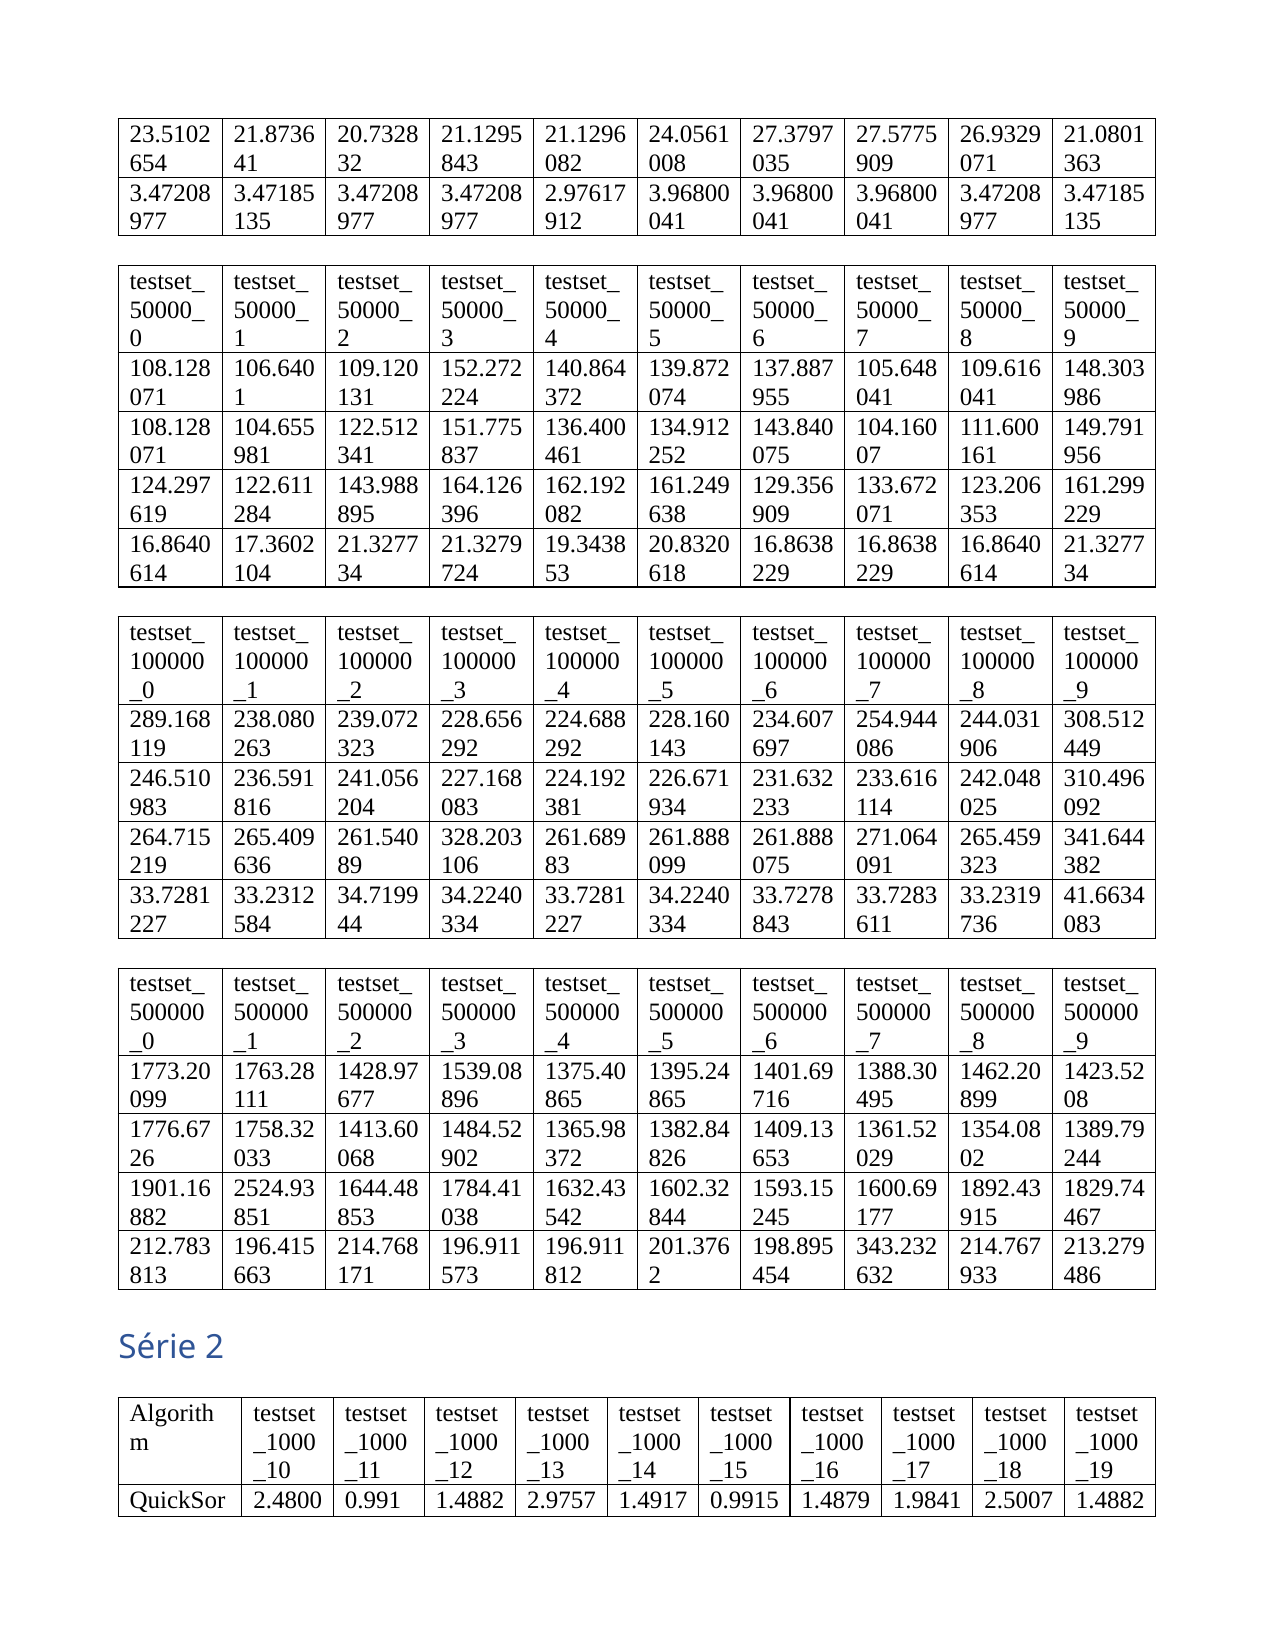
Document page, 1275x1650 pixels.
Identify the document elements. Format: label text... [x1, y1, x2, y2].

table_cell 108.128071 [119, 412, 222, 469]
table_cell 308.512449 [1053, 705, 1155, 762]
table_cell 1409.13653 [741, 1114, 844, 1172]
table_cell 20.8320618 [638, 529, 740, 586]
table_cell 1423.5208 [1053, 1056, 1155, 1113]
table_cell 21.3279724 [430, 529, 533, 586]
table_cell 2524.93851 [223, 1173, 325, 1230]
table_cell 129.356909 [741, 470, 844, 528]
table_cell 33.7281227 [119, 880, 222, 938]
table_header testset_500000_8 [949, 969, 1052, 1055]
table_header testset_1000_17 [882, 1398, 972, 1484]
table_header testset_50000_0 [119, 266, 222, 352]
table_header testset_1000_13 [516, 1398, 607, 1484]
table_cell 161.249638 [638, 470, 740, 528]
table_header testset_1000_14 [608, 1398, 698, 1484]
table_cell 261.68983 [534, 822, 637, 879]
table_header testset_50000_6 [741, 266, 844, 352]
table_cell 1462.20899 [949, 1056, 1052, 1113]
table_cell 1388.30495 [845, 1056, 948, 1113]
table_header testset_500000_5 [638, 969, 740, 1055]
table_cell 16.8640614 [119, 529, 222, 586]
table_cell 214.768171 [326, 1231, 429, 1289]
table_header testset_500000_1 [223, 969, 325, 1055]
table_cell 33.7283611 [845, 880, 948, 938]
table_cell 1763.28111 [223, 1056, 325, 1113]
table_cell 149.791956 [1053, 412, 1155, 469]
table_cell 228.656292 [430, 705, 533, 762]
table_cell 104.655981 [223, 412, 325, 469]
table_cell 1758.32033 [223, 1114, 325, 1172]
table_cell 123.206353 [949, 470, 1052, 528]
table_cell 34.2240334 [638, 880, 740, 938]
table_cell 2.5007 [973, 1485, 1064, 1516]
table_cell 1.9841 [882, 1485, 972, 1516]
table_cell 242.048025 [949, 763, 1052, 821]
table_cell 106.6401 [223, 353, 325, 411]
table_cell 3.47185135 [1053, 178, 1155, 235]
table_cell 289.168119 [119, 705, 222, 762]
table_header testset_100000_0 [119, 617, 222, 703]
table_cell 21.327734 [1053, 529, 1155, 586]
table_cell 3.96800041 [845, 178, 948, 235]
table_cell 1389.79244 [1053, 1114, 1155, 1172]
table_cell 1776.6726 [119, 1114, 222, 1172]
table_cell QuickSor [119, 1485, 241, 1516]
table_cell 196.911812 [534, 1231, 637, 1289]
table_cell 3.96800041 [741, 178, 844, 235]
table_header testset_50000_9 [1053, 266, 1155, 352]
table_cell 122.512341 [326, 412, 429, 469]
table_header testset_500000_9 [1053, 969, 1155, 1055]
table_header testset_100000_7 [845, 617, 948, 703]
table_cell 34.2240334 [430, 880, 533, 938]
table_cell 124.297619 [119, 470, 222, 528]
table_header testset_50000_5 [638, 266, 740, 352]
table_cell 1413.60068 [326, 1114, 429, 1172]
table_header testset_1000_19 [1065, 1398, 1155, 1484]
table_cell 254.944086 [845, 705, 948, 762]
table_header testset_500000_6 [741, 969, 844, 1055]
table_cell 238.080263 [223, 705, 325, 762]
table_header testset_50000_7 [845, 266, 948, 352]
table_header testset_1000_15 [699, 1398, 789, 1484]
table_cell 1892.43915 [949, 1173, 1052, 1230]
table_cell 201.3762 [638, 1231, 740, 1289]
table_cell 1.4882 [425, 1485, 515, 1516]
table_header testset_1000_12 [425, 1398, 515, 1484]
table_cell 231.632233 [741, 763, 844, 821]
table_cell 0.991 [334, 1485, 424, 1516]
table_cell 3.47208977 [119, 178, 222, 235]
table_cell 271.064091 [845, 822, 948, 879]
table_cell 341.644382 [1053, 822, 1155, 879]
table_cell 140.864372 [534, 353, 637, 411]
table_cell 261.888075 [741, 822, 844, 879]
table_header testset_1000_16 [791, 1398, 881, 1484]
table_cell 264.715219 [119, 822, 222, 879]
table_cell 1593.15245 [741, 1173, 844, 1230]
table_header testset_50000_3 [430, 266, 533, 352]
table_cell 1428.97677 [326, 1056, 429, 1113]
table_cell 111.600161 [949, 412, 1052, 469]
table_cell 108.128071 [119, 353, 222, 411]
table_cell 234.607697 [741, 705, 844, 762]
table_cell 213.279486 [1053, 1231, 1155, 1289]
table_cell 224.192381 [534, 763, 637, 821]
table_cell 328.203106 [430, 822, 533, 879]
table_cell 261.54089 [326, 822, 429, 879]
table_header testset_100000_3 [430, 617, 533, 703]
table_cell 136.400461 [534, 412, 637, 469]
table_cell 3.47185135 [223, 178, 325, 235]
table_header Algorithm [119, 1398, 241, 1484]
table_cell 236.591816 [223, 763, 325, 821]
table_cell 109.616041 [949, 353, 1052, 411]
table_cell 161.299229 [1053, 470, 1155, 528]
table_cell 3.96800041 [638, 178, 740, 235]
table_cell 162.192082 [534, 470, 637, 528]
table_cell 41.6634083 [1053, 880, 1155, 938]
table_cell 1602.32844 [638, 1173, 740, 1230]
table_cell 196.911573 [430, 1231, 533, 1289]
table_cell 244.031906 [949, 705, 1052, 762]
table_cell 105.648041 [845, 353, 948, 411]
table_cell 139.872074 [638, 353, 740, 411]
table_cell 17.3602104 [223, 529, 325, 586]
table_header testset_50000_2 [326, 266, 429, 352]
table_cell 214.767933 [949, 1231, 1052, 1289]
table_cell 143.988895 [326, 470, 429, 528]
table_header testset_500000_4 [534, 969, 637, 1055]
table_header testset_100000_8 [949, 617, 1052, 703]
table_header testset_50000_1 [223, 266, 325, 352]
table_header testset_500000_0 [119, 969, 222, 1055]
table_cell 23.5102654 [119, 119, 222, 177]
table_cell 261.888099 [638, 822, 740, 879]
table_cell 1.4917 [608, 1485, 698, 1516]
table_cell 27.5775909 [845, 119, 948, 177]
table_cell 1354.0802 [949, 1114, 1052, 1172]
table_cell 148.303986 [1053, 353, 1155, 411]
table_cell 239.072323 [326, 705, 429, 762]
table_cell 151.775837 [430, 412, 533, 469]
table_cell 21.327734 [326, 529, 429, 586]
table_cell 1539.08896 [430, 1056, 533, 1113]
table_header testset_100000_4 [534, 617, 637, 703]
table_header testset_100000_5 [638, 617, 740, 703]
table_cell 1773.20099 [119, 1056, 222, 1113]
table_cell 224.688292 [534, 705, 637, 762]
table_cell 1632.43542 [534, 1173, 637, 1230]
table_cell 16.8638229 [845, 529, 948, 586]
table_cell 212.783813 [119, 1231, 222, 1289]
table_cell 134.912252 [638, 412, 740, 469]
table_header testset_500000_7 [845, 969, 948, 1055]
table_cell 226.671934 [638, 763, 740, 821]
table_cell 241.056204 [326, 763, 429, 821]
table_cell 2.9757 [516, 1485, 607, 1516]
table_cell 1901.16882 [119, 1173, 222, 1230]
table_header testset_50000_8 [949, 266, 1052, 352]
table_cell 152.272224 [430, 353, 533, 411]
table_header testset_100000_6 [741, 617, 844, 703]
table_cell 1382.84826 [638, 1114, 740, 1172]
table_cell 2.97617912 [534, 178, 637, 235]
table_cell 1600.69177 [845, 1173, 948, 1230]
table_header testset_500000_2 [326, 969, 429, 1055]
table_cell 1.4879 [791, 1485, 881, 1516]
table_cell 122.611284 [223, 470, 325, 528]
table_cell 198.895454 [741, 1231, 844, 1289]
table_header testset_1000_18 [973, 1398, 1064, 1484]
table_header testset_1000_11 [334, 1398, 424, 1484]
table_cell 164.126396 [430, 470, 533, 528]
subtitle Série 2 [118, 1323, 1157, 1368]
table_cell 343.232632 [845, 1231, 948, 1289]
table_cell 3.47208977 [949, 178, 1052, 235]
table_cell 16.8640614 [949, 529, 1052, 586]
table_cell 1361.52029 [845, 1114, 948, 1172]
table_cell 34.719944 [326, 880, 429, 938]
table_cell 233.616114 [845, 763, 948, 821]
table_cell 1.4882 [1065, 1485, 1155, 1516]
table_cell 265.409636 [223, 822, 325, 879]
table_header testset_100000_2 [326, 617, 429, 703]
table_cell 21.1295843 [430, 119, 533, 177]
table_cell 24.0561008 [638, 119, 740, 177]
table_cell 33.7281227 [534, 880, 637, 938]
table_cell 1644.48853 [326, 1173, 429, 1230]
table_cell 1365.98372 [534, 1114, 637, 1172]
table_cell 310.496092 [1053, 763, 1155, 821]
table_header testset_50000_4 [534, 266, 637, 352]
table_cell 1484.52902 [430, 1114, 533, 1172]
table_cell 2.4800 [242, 1485, 333, 1516]
table_header testset_100000_9 [1053, 617, 1155, 703]
table_cell 33.2319736 [949, 880, 1052, 938]
table_cell 1375.40865 [534, 1056, 637, 1113]
table_cell 143.840075 [741, 412, 844, 469]
table_cell 1395.24865 [638, 1056, 740, 1113]
table_cell 20.732832 [326, 119, 429, 177]
table_cell 246.510983 [119, 763, 222, 821]
table_cell 0.9915 [699, 1485, 789, 1516]
table_cell 137.887955 [741, 353, 844, 411]
table_cell 21.1296082 [534, 119, 637, 177]
table_cell 227.168083 [430, 763, 533, 821]
table_header testset_500000_3 [430, 969, 533, 1055]
table_cell 33.7278843 [741, 880, 844, 938]
table_cell 16.8638229 [741, 529, 844, 586]
table_header testset_1000_10 [242, 1398, 333, 1484]
table_cell 33.2312584 [223, 880, 325, 938]
table_cell 26.9329071 [949, 119, 1052, 177]
table_cell 1829.74467 [1053, 1173, 1155, 1230]
table_cell 27.3797035 [741, 119, 844, 177]
table_cell 1401.69716 [741, 1056, 844, 1113]
table_header testset_100000_1 [223, 617, 325, 703]
table_cell 21.873641 [223, 119, 325, 177]
table_cell 3.47208977 [326, 178, 429, 235]
table_cell 228.160143 [638, 705, 740, 762]
table_cell 133.672071 [845, 470, 948, 528]
table_cell 104.16007 [845, 412, 948, 469]
table_cell 19.343853 [534, 529, 637, 586]
table_cell 196.415663 [223, 1231, 325, 1289]
table_cell 1784.41038 [430, 1173, 533, 1230]
table_cell 109.120131 [326, 353, 429, 411]
table_cell 265.459323 [949, 822, 1052, 879]
table_cell 21.0801363 [1053, 119, 1155, 177]
table_cell 3.47208977 [430, 178, 533, 235]
